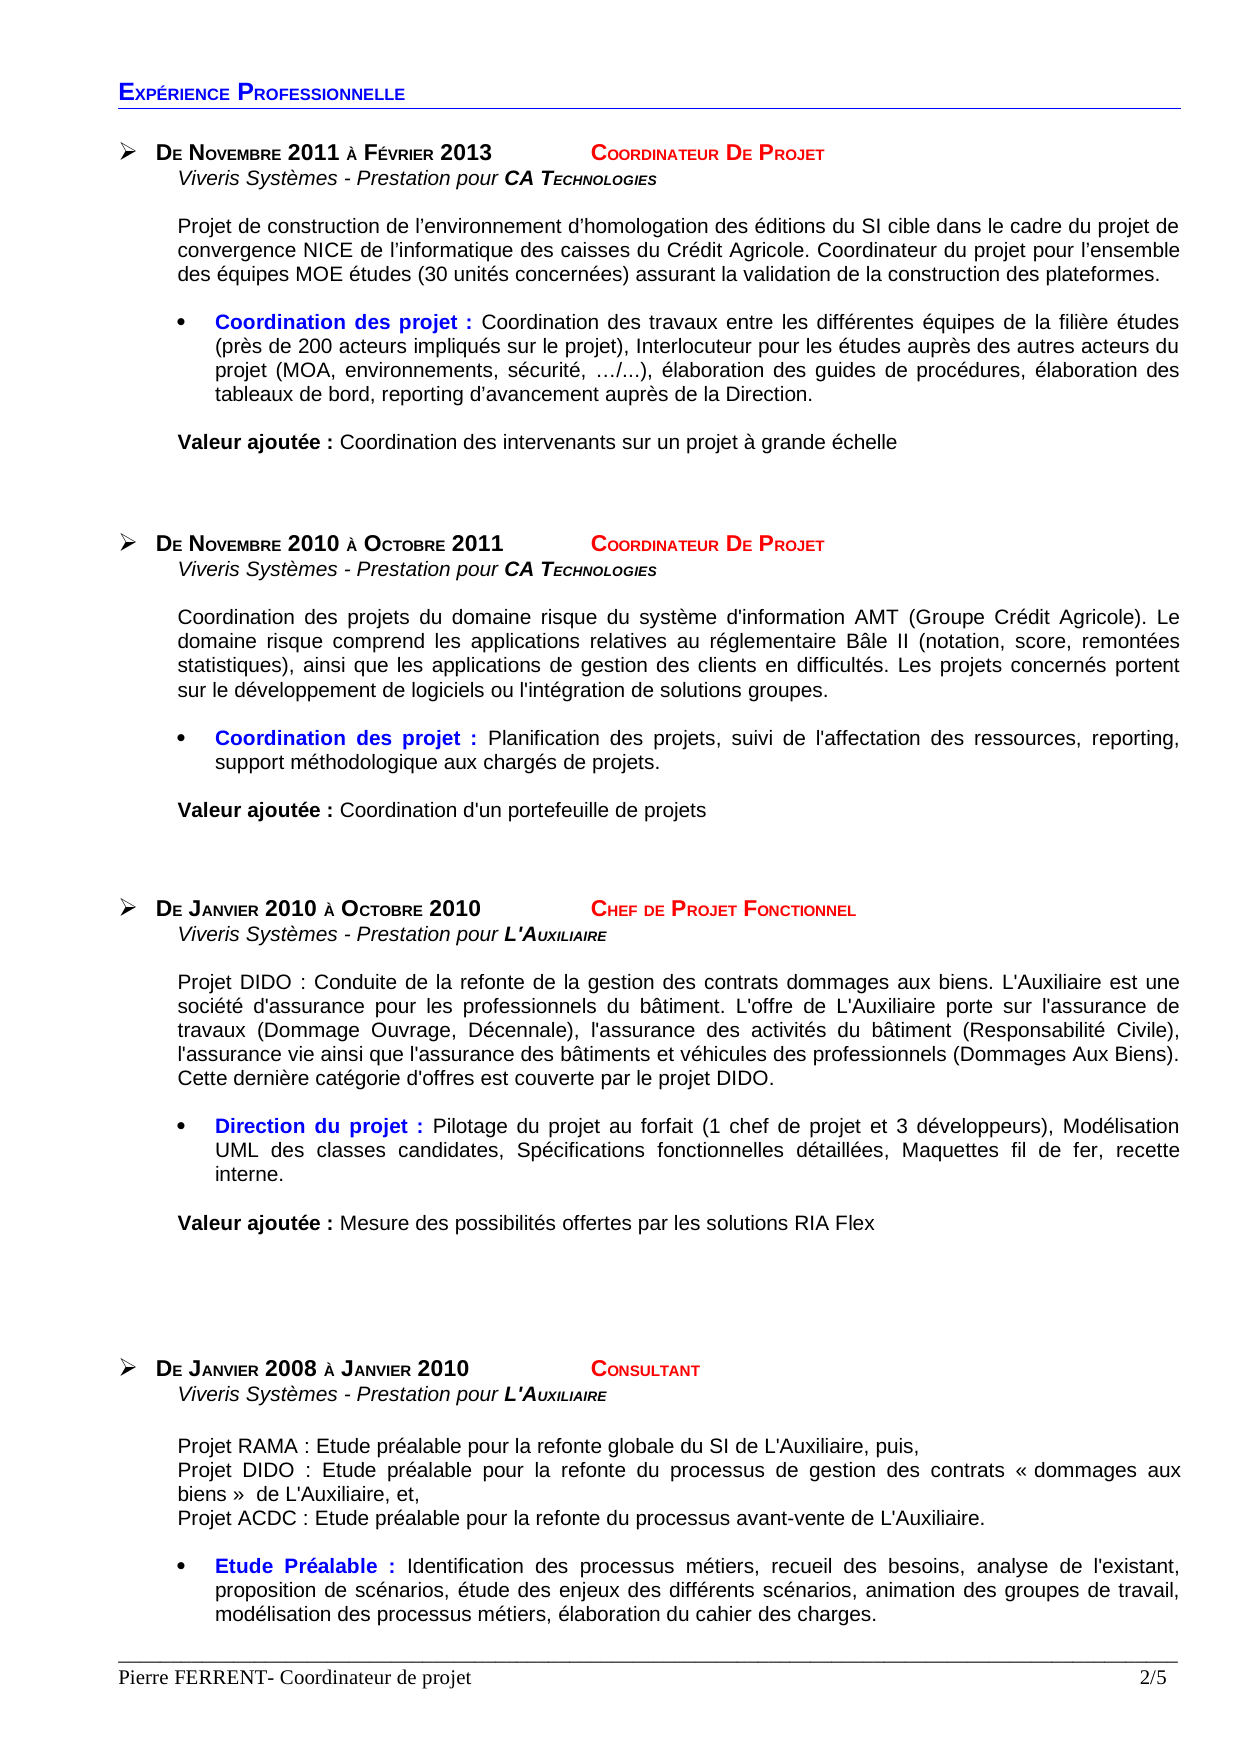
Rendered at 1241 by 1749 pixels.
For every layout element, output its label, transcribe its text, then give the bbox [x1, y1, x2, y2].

text Viveris Systèmes - Prestation pour CA Technologies [177, 166, 1181, 190]
text Projet DIDO : Conduite de la refonte de la gestion des contrats dommages aux biens. L'Auxiliaire est une société d'assurance pour les professionnels du bâtiment. L'offre de L'Auxiliaire porte sur l'assurance de travaux (Dommage Ouvrage, Décennale), l'assurance des activités du bâtiment (Responsabilité Civile), l'assurance vie ainsi que l'assurance des bâtiments et véhicules des professionnels (Dommages Aux Biens). Cette dernière catégorie d'offres est couverte par le projet DIDO. [177, 970, 1181, 1090]
list Coordination des projet : Planification des projets, suivi de l'affectation des ressources, reporting, support méthodologique aux chargés de projets. [177, 726, 1181, 774]
text Valeur ajoutée : Coordination des intervenants sur un projet à grande échelle [177, 430, 1181, 454]
text Projet ACDC : Etude préalable pour la refonte du processus avant-vente de L'Auxiliaire. [177, 1506, 1181, 1530]
text Valeur ajoutée : Coordination d'un portefeuille de projets [177, 798, 1181, 822]
text Projet de construction de l’environnement d’homologation des éditions du SI cible dans le cadre du projet de convergence NICE de l’informatique des caisses du Crédit Agricole. Coordinateur du projet pour l’ensemble des équipes MOE études (30 unités concernées) assurant la validation de la construction des plateformes. [177, 214, 1181, 286]
text Viveris Systèmes - Prestation pour L'Auxiliaire [177, 922, 1181, 946]
text Valeur ajoutée : Mesure des possibilités offertes par les solutions RIA Flex [177, 1210, 1181, 1234]
list Etude Préalable : Identification des processus métiers, recueil des besoins, analyse de l'existant, proposition de scénarios, étude des enjeux des différents scénarios, animation des groupes de travail, modélisation des processus métiers, élaboration du cahier des charges. [177, 1554, 1181, 1626]
text Expérience Professionnelle [118, 77, 1181, 108]
text Viveris Systèmes - Prestation pour CA Technologies [177, 557, 1181, 581]
list Coordination des projet : Coordination des travaux entre les différentes équipes de la filière études (près de 200 acteurs impliqués sur le projet), Interlocuteur pour les études auprès des autres acteurs du projet (MOA, environnements, sécurité, …/...), élaboration des guides de procédures, élaboration des tableaux de bord, reporting d’avancement auprès de la Direction. [177, 310, 1181, 406]
list De Janvier 2008 à Janvier 2010 Consultant [118, 1355, 1181, 1382]
list De Janvier 2010 à Octobre 2010 Chef de Projet Fonctionnel [118, 894, 1181, 922]
text Projet DIDO : Etude préalable pour la refonte du processus de gestion des contrats « dommages aux biens » de L'Auxiliaire, et, [177, 1458, 1181, 1506]
list Direction du projet : Pilotage du projet au forfait (1 chef de projet et 3 développeurs), Modélisation UML des classes candidates, Spécifications fonctionnelles détaillées, Maquettes fil de fer, recette interne. [177, 1114, 1181, 1186]
list De Novembre 2011 à Février 2013 Coordinateur De Projet [118, 138, 1181, 166]
text Coordination des projets du domaine risque du système d'information AMT (Groupe Crédit Agricole). Le domaine risque comprend les applications relatives au réglementaire Bâle II (notation, score, remontées statistiques), ainsi que les applications de gestion des clients en difficultés. Les projets concernés portent sur le développement de logiciels ou l'intégration de solutions groupes. [177, 605, 1181, 702]
text Projet RAMA : Etude préalable pour la refonte globale du SI de L'Auxiliaire, puis, [177, 1433, 1181, 1458]
list De Novembre 2010 à Octobre 2011 Coordinateur De Projet [118, 529, 1181, 557]
text Viveris Systèmes - Prestation pour L'Auxiliaire [177, 1382, 1181, 1406]
